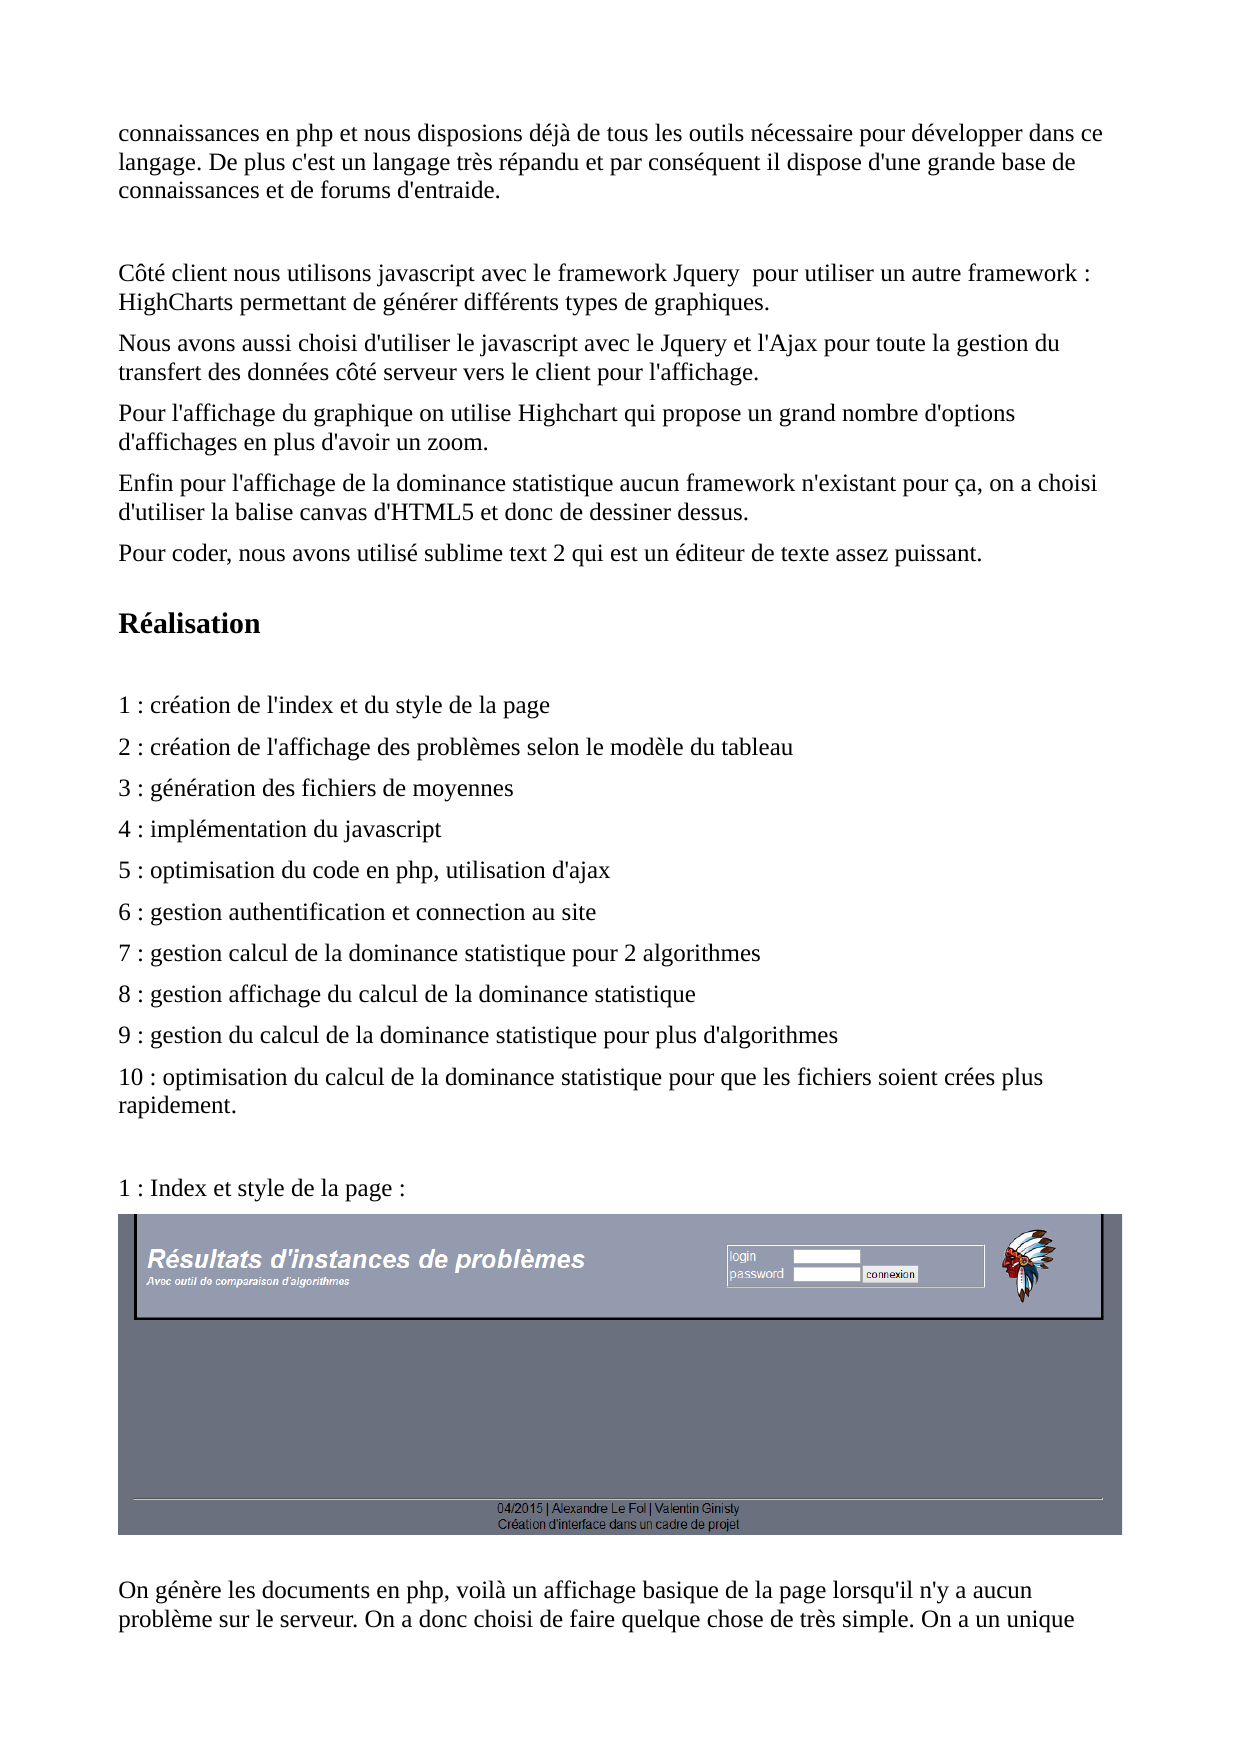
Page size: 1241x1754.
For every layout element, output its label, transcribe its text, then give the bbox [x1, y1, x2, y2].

text 2 : création de l'affichage des problèmes selon le modèle du tableau [118, 732, 1122, 760]
text 10 : optimisation du calcul de la dominance statistique pour que les fichiers soient crées plus rapidement. [118, 1062, 1122, 1119]
text 1 : création de l'index et du style de la page [118, 690, 1122, 719]
text 6 : gestion authentification et connection au site [118, 897, 1122, 925]
text Côté client nous utilisons javascript avec le framework Jquery pour utiliser un autre framework : HighCharts permettant de générer différents types de graphiques. [118, 258, 1122, 316]
text 8 : gestion affichage du calcul de la dominance statistique [118, 979, 1122, 1008]
text 4 : implémentation du javascript [118, 814, 1122, 843]
text 1 : Index et style de la page : [118, 1173, 1122, 1202]
text Nous avons aussi choisi d'utiliser le javascript avec le Jquery et l'Ajax pour toute la gestion du transfert des données côté serveur vers le client pour l'affichage. [118, 328, 1122, 386]
subtitle Réalisation [118, 606, 1122, 640]
text Enfin pour l'affichage de la dominance statistique aucun framework n'existant pour ça, on a choisi d'utiliser la balise canvas d'HTML5 et donc de dessiner dessus. [118, 468, 1122, 526]
text 3 : génération des fichiers de moyennes [118, 773, 1122, 802]
text connaissances en php et nous disposions déjà de tous les outils nécessaire pour développer dans ce langage. De plus c'est un langage très répandu et par conséquent il dispose d'une grande base de connaissances et de forums d'entraide. [118, 118, 1122, 204]
text Pour coder, nous avons utilisé sublime text 2 qui est un éditeur de texte assez puissant. [118, 538, 1122, 567]
text Pour l'affichage du graphique on utilise Highchart qui propose un grand nombre d'options d'affichages en plus d'avoir un zoom. [118, 398, 1122, 456]
text 5 : optimisation du code en php, utilisation d'ajax [118, 855, 1122, 884]
text 9 : gestion du calcul de la dominance statistique pour plus d'algorithmes [118, 1020, 1122, 1049]
text 7 : gestion calcul de la dominance statistique pour 2 algorithmes [118, 938, 1122, 967]
text On génère les documents en php, voilà un affichage basique de la page lorsqu'il n'y a aucun problème sur le serveur. On a donc choisi de faire quelque chose de très simple. On a un unique [118, 1576, 1122, 1633]
